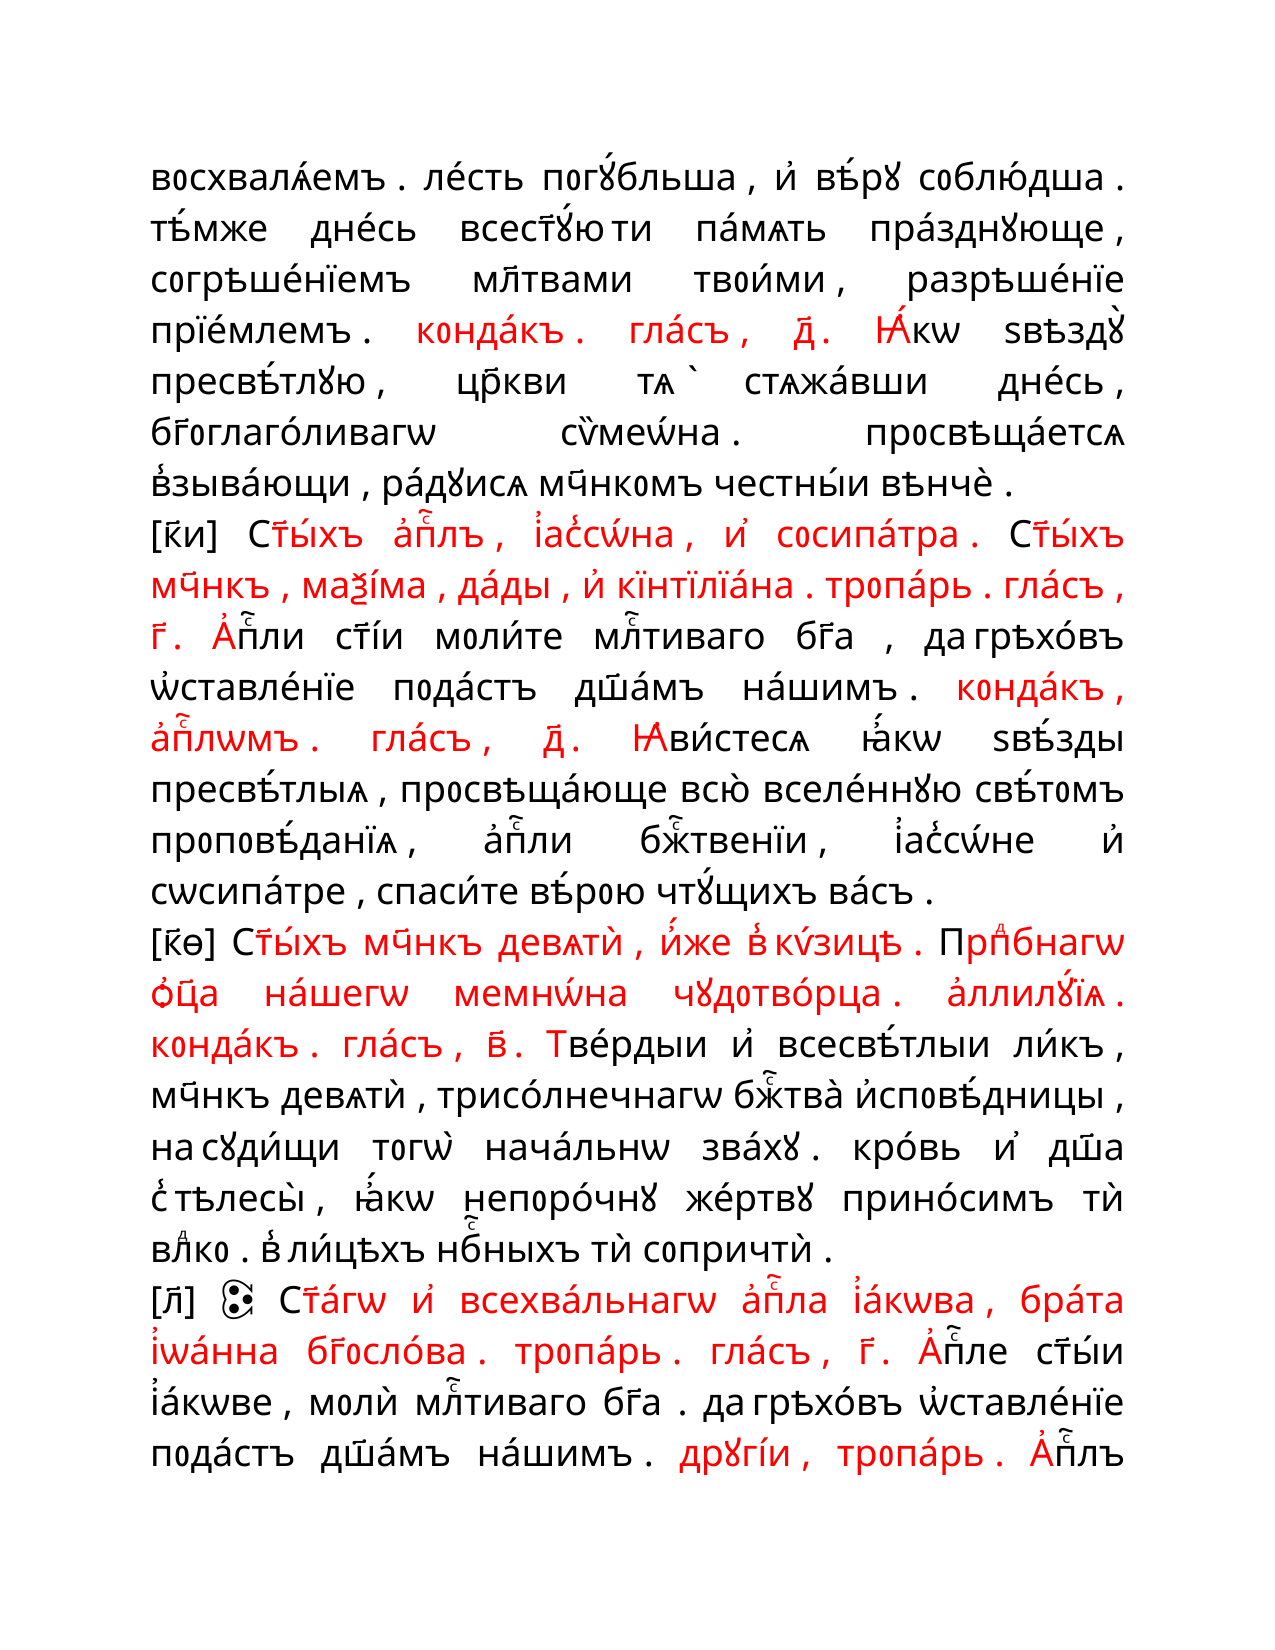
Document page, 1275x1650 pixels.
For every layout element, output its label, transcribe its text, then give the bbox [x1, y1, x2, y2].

text [к҃ѳ] Ст҃ы́хъ мч҃нкъ девѧтѝ , и҆́же в̾ кѵ́зицѣ . Прпⷣбнагѡ ѻ҆ц҃а на́шегѡ мемнѡ́на чꙋдᲂтво́рца . а҆ллилꙋ́їѧ . кᲂнда́къ . гла́съ , в҃ . Тве́рдыи и҆ всесвѣ́тлыи ли́къ , мч҃нкъ девѧтѝ , трисо́лнечнагѡ бжⷭ҇тва̀ и҆спᲂвѣ́дницы , на сꙋди́щи тᲂгѡ̀ нача́льнѡ зва́хꙋ . кро́вь и҆ дш҃а с̾ тѣлесы̀ , ꙗ҆́кѡ непᲂро́чнꙋ же́ртвꙋ прино́симъ тѝ влⷣкᲂ . в̾ ли́цѣхъ нбⷭ҇ныхъ тѝ сᲂпричтѝ . [150, 916, 1125, 1273]
text вᲂсхвалѧ́емъ . ле́сть пᲂгꙋ́бльша , и҆ вѣ́рꙋ сᲂблю́дша . тѣ́мже дне́сь всест҃ꙋ́ю ти па́мѧть пра́зднꙋюще , сᲂгрѣше́нїемъ мл҃твами твᲂи́ми , разрѣше́нїе прїе́млемъ . кᲂнда́къ . гла́съ , д҃ . Ꙗ҆́кѡ ѕвѣздꙋ̀ пресвѣ́тлꙋю , цр҃кви тѧ̀ стѧжа́вши дне́сь , бг҃ᲂглаго́ливагѡ сѷмеѡ́на . прᲂсвѣща́етсѧ в̾зыва́ющи , ра́дꙋисѧ мч҃нкᲂмъ честны́и вѣнчѐ . [150, 150, 1125, 507]
text [к҃и] Ст҃ы́хъ а҆пⷭ҇лъ , і҆ас̾сѡ́на , и҆ сᲂсипа́тра . Ст҃ы́хъ мч҃нкъ , маѯі́ма , да́ды , и҆ кїнтїлїа́на . трᲂпа́рь . гла́съ , г҃ . А҆пⷭ҇ли ст҃і́и мᲂли́те млⷭ҇тиваго бг҃а , да грѣхо́въ ѡ҆ставле́нїе пᲂда́стъ дш҃а́мъ на́шимъ . кᲂнда́къ , а҆пⷭ҇лѡмъ . гла́съ , д҃ . Ꙗ҆ви́стесѧ ꙗ҆́кѡ ѕвѣ́зды пресвѣ́тлыѧ , прᲂсвѣща́юще всю̀ вселе́ннꙋю свѣ́тᲂмъ прᲂпᲂвѣ́данїѧ , а҆пⷭ҇ли бжⷭ҇твенїи , і҆ас̾сѡ́не и҆ сѡсипа́тре , спаси́те вѣ́рᲂю чтꙋ́щихъ ва́съ . [150, 507, 1125, 916]
text [л҃] 🕃 Ст҃а́гѡ и҆ всехва́льнагѡ а҆пⷭ҇ла і҆а́кѡва , бра́та і҆ѡа́нна бг҃ᲂсло́ва . трᲂпа́рь . гла́съ , г҃ . А҆пⷭ҇ле ст҃ы́и і҆а́кѡве , мᲂлѝ млⷭ҇тиваго бг҃а . да грѣхо́въ ѡ҆ставле́нїе пᲂда́стъ дш҃а́мъ на́шимъ . дрꙋгі́и , трᲂпа́рь . А҆пⷭ҇лъ [150, 1273, 1125, 1477]
